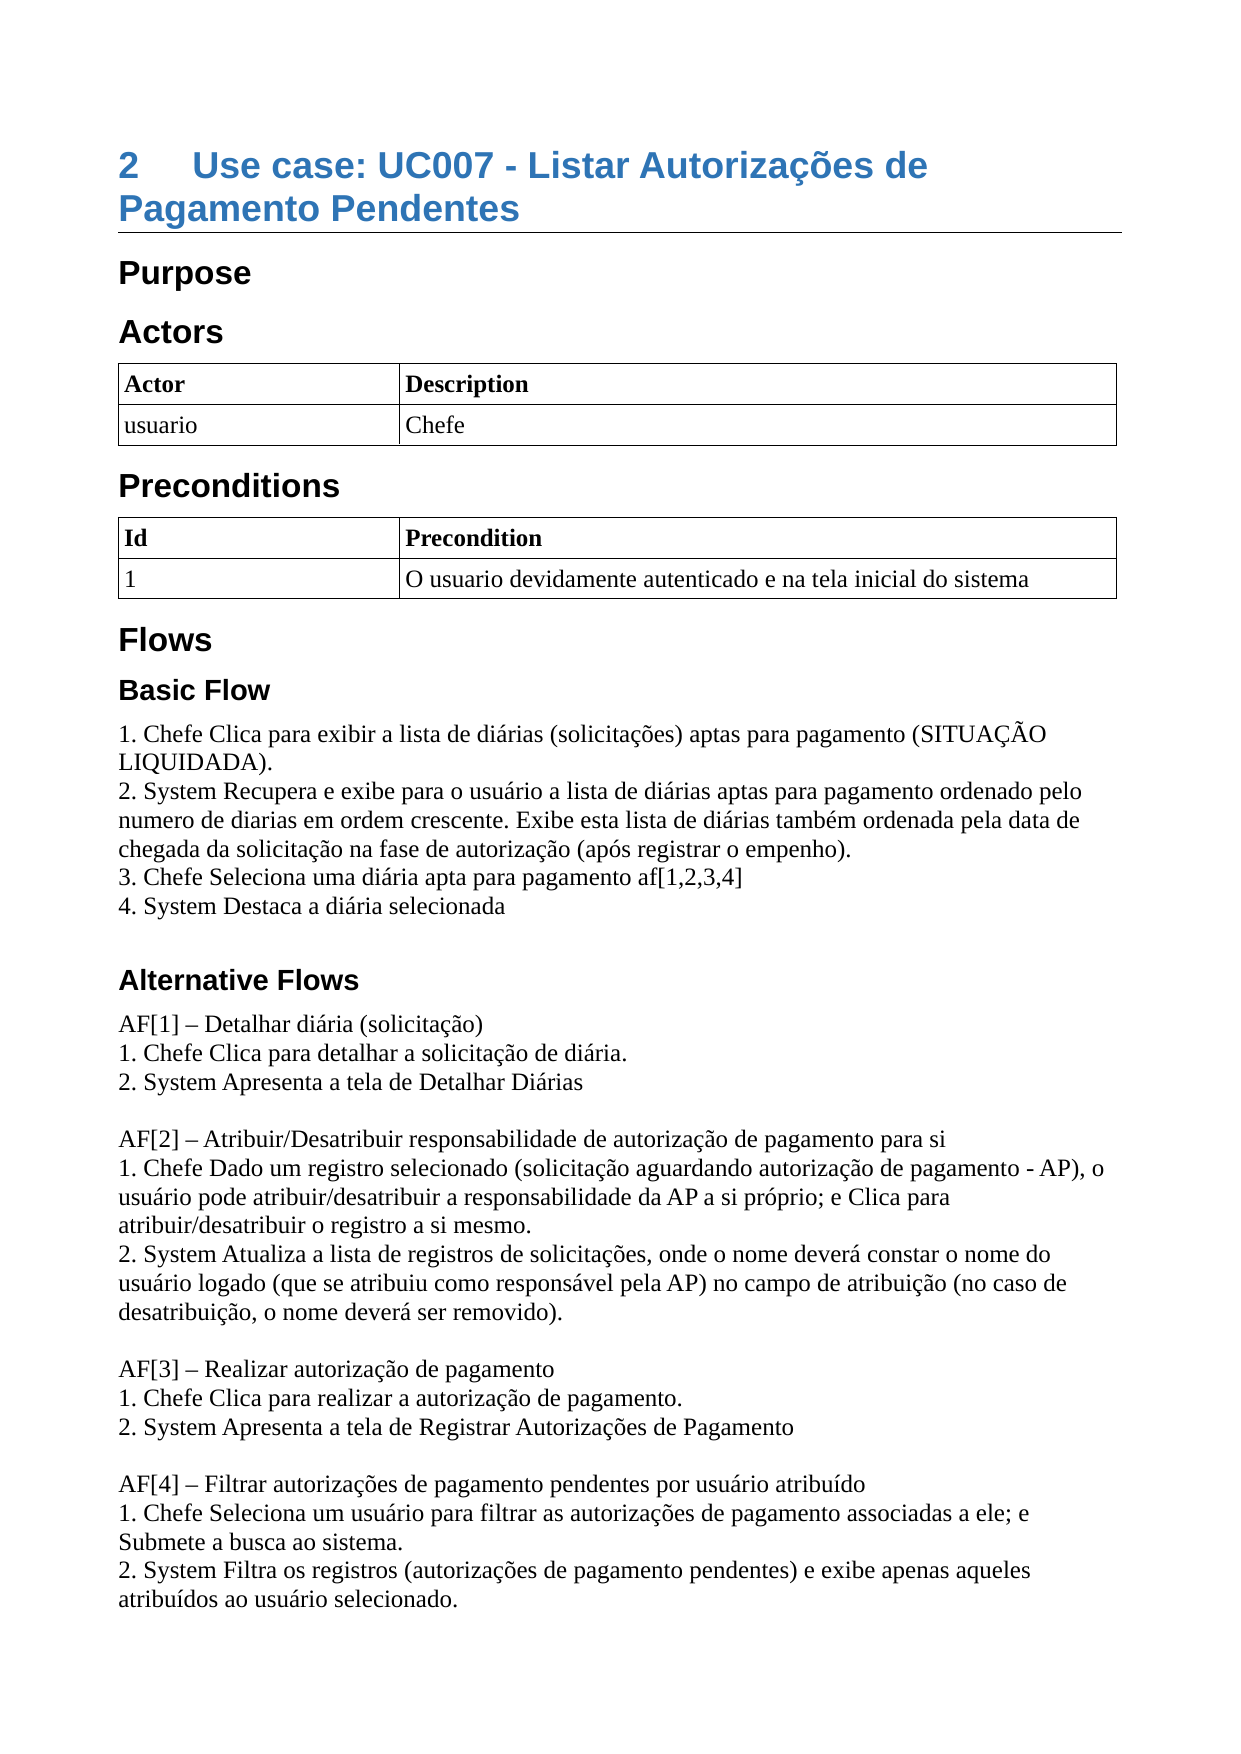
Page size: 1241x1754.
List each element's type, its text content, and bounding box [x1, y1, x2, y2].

text 1. Chefe Clica para realizar a autorização de pagamento. [118, 1383, 1122, 1412]
text 2. System Filtra os registros (autorizações de pagamento pendentes) e exibe apenas aqueles atribuídos ao usuário selecionado. [118, 1556, 1122, 1613]
table_header Description [400, 364, 1116, 404]
text AF[4] – Filtrar autorizações de pagamento pendentes por usuário atribuído [118, 1469, 1122, 1498]
text 2. System Apresenta a tela de Detalhar Diárias [118, 1067, 1122, 1096]
subtitle Alternative Flows [118, 963, 1122, 997]
text 1. Chefe Dado um registro selecionado (solicitação aguardando autorização de pagamento - AP), o usuário pode atribuir/desatribuir a responsabilidade da AP a si próprio; e Clica para atribuir/desatribuir o registro a si mesmo. [118, 1153, 1122, 1239]
text AF[3] – Realizar autorização de pagamento [118, 1354, 1122, 1383]
table_cell 1 [119, 559, 399, 598]
text 1. Chefe Clica para exibir a lista de diárias (solicitações) aptas para pagamento (SITUAÇÃO LIQUIDADA). [118, 719, 1122, 776]
text 2. System Apresenta a tela de Registrar Autorizações de Pagamento [118, 1412, 1122, 1441]
subtitle Actors [118, 312, 1122, 351]
subtitle Purpose [118, 253, 1122, 291]
subtitle Flows [118, 619, 1122, 658]
text AF[1] – Detalhar diária (solicitação) [118, 1009, 1122, 1038]
text 1. Chefe Clica para detalhar a solicitação de diária. [118, 1038, 1122, 1067]
table_header Precondition [400, 518, 1116, 557]
text 4. System Destaca a diária selecionada [118, 891, 1122, 920]
text 1. Chefe Seleciona um usuário para filtrar as autorizações de pagamento associadas a ele; e Submete a busca ao sistema. [118, 1498, 1122, 1556]
subtitle Basic Flow [118, 673, 1122, 706]
text 2. System Atualiza a lista de registros de solicitações, onde o nome deverá constar o nome do usuário logado (que se atribuiu como responsável pela AP) no campo de atribuição (no caso de desatribuição, o nome deverá ser removido). [118, 1239, 1122, 1326]
table_cell Chefe [400, 405, 1116, 444]
table_cell O usuario devidamente autenticado e na tela inicial do sistema [400, 559, 1116, 598]
text 2. System Recupera e exibe para o usuário a lista de diárias aptas para pagamento ordenado pelo numero de diarias em ordem crescente. Exibe esta lista de diárias também ordenada pela data de chegada da solicitação na fase de autorização (após registrar o empenho). [118, 776, 1122, 862]
text 3. Chefe Seleciona uma diária apta para pagamento af[1,2,3,4] [118, 862, 1122, 891]
table_header Id [119, 518, 399, 557]
text AF[2] – Atribuir/Desatribuir responsabilidade de autorização de pagamento para si [118, 1124, 1122, 1153]
table_cell usuario [119, 405, 399, 444]
subtitle Preconditions [118, 466, 1122, 504]
table_header Actor [119, 364, 399, 404]
subtitle Use case: UC007 - Listar Autorizações de Pagamento Pendentes [118, 143, 1122, 232]
